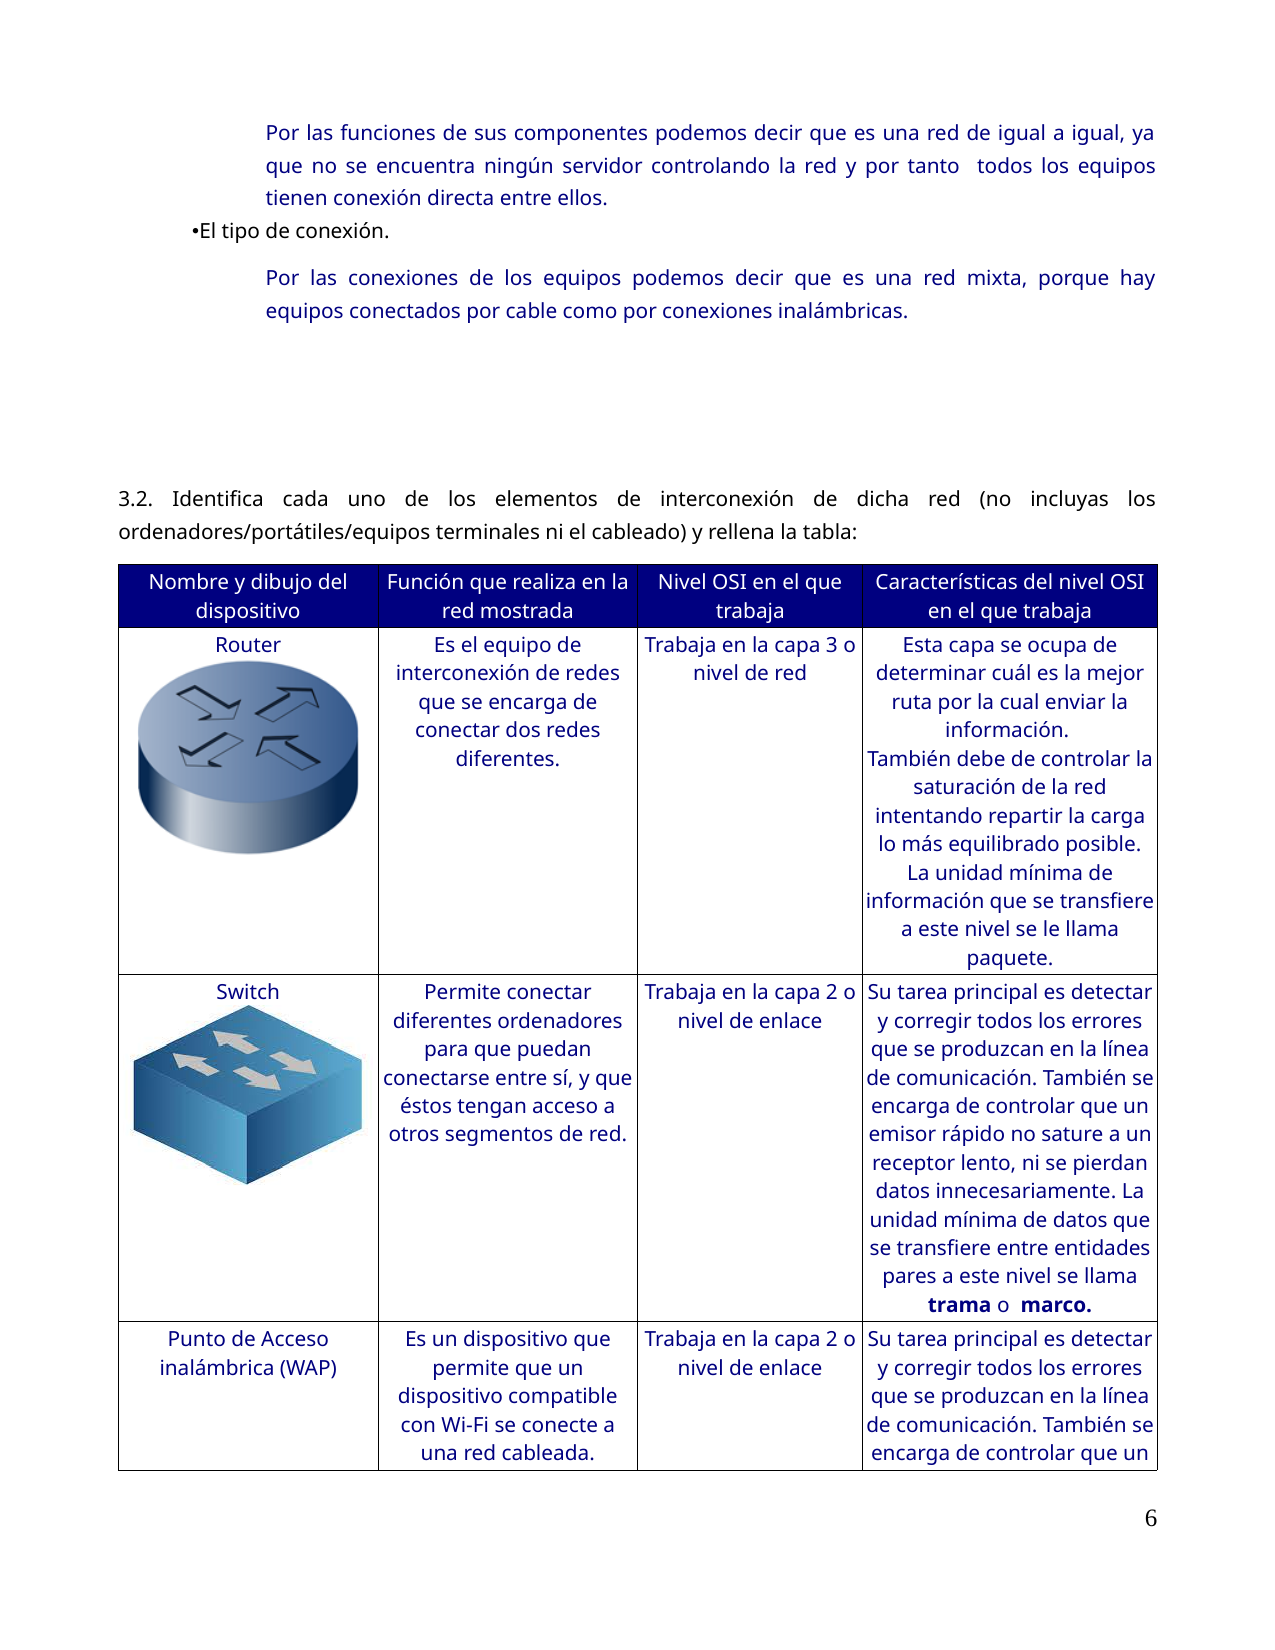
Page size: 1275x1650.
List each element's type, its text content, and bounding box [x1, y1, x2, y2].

table_header Función que realiza en la red mostrada [379, 565, 637, 627]
list Por las conexiones de los equipos podemos decir que es una red mixta, porque hay equipos conectados por cable como por conexiones inalámbricas. [236, 263, 1157, 324]
text 3.2. Identifica cada uno de los elementos de interconexión de dicha red (no incluyas los ordenadores/portátiles/equipos terminales ni el cableado) y rellena la tabla: [118, 484, 1157, 546]
table_cell Esta capa se ocupa de determinar cuál es la mejor ruta por la cual enviar la información. También debe de controlar la saturación de la red intentando repartir la carga lo más equilibrado posible. La unidad mínima de información que se transfiere a este nivel se le llama paquete. [863, 628, 1157, 974]
table_cell Trabaja en la capa 3 o nivel de red [638, 628, 862, 974]
table_header Nivel OSI en el que trabaja [638, 565, 862, 627]
picture [122, 1005, 373, 1208]
list Por las funciones de sus componentes podemos decir que es una red de igual a igual, ya que no se encuentra ningún servidor controlando la red y por tanto todos los equipos tienen conexión directa entre ellos. [236, 118, 1157, 212]
list El tipo de conexión. [118, 216, 1157, 244]
table_cell Es un dispositivo que permite que un dispositivo compatible con Wi-Fi se conecte a una red cableada. [379, 1322, 637, 1469]
table_cell Switch [119, 975, 378, 1321]
table_cell Trabaja en la capa 2 o nivel de enlace [638, 975, 862, 1321]
table_cell Router [119, 628, 378, 974]
table_cell Su tarea principal es detectar y corregir todos los errores que se produzcan en la línea de comunicación. También se encarga de controlar que un emisor rápido no sature a un receptor lento, ni se pierdan datos innecesariamente. La unidad mínima de datos que se transfiere entre entidades pares a este nivel se llama trama o marco. [863, 975, 1157, 1321]
table_cell Su tarea principal es detectar y corregir todos los errores que se produzcan en la línea de comunicación. También se encarga de controlar que un [863, 1322, 1157, 1469]
table_header Nombre y dibujo del dispositivo [119, 565, 378, 627]
table_header Características del nivel OSI en el que trabaja [863, 565, 1157, 627]
table_cell Punto de Acceso inalámbrica (WAP) [119, 1322, 378, 1469]
table_cell Es el equipo de interconexión de redes que se encarga de conectar dos redes diferentes. [379, 628, 637, 974]
table_cell Permite conectar diferentes ordenadores para que puedan conectarse entre sí, y que éstos tengan acceso a otros segmentos de red. [379, 975, 637, 1321]
table_cell Trabaja en la capa 2 o nivel de enlace [638, 1322, 862, 1469]
picture [137, 658, 359, 856]
